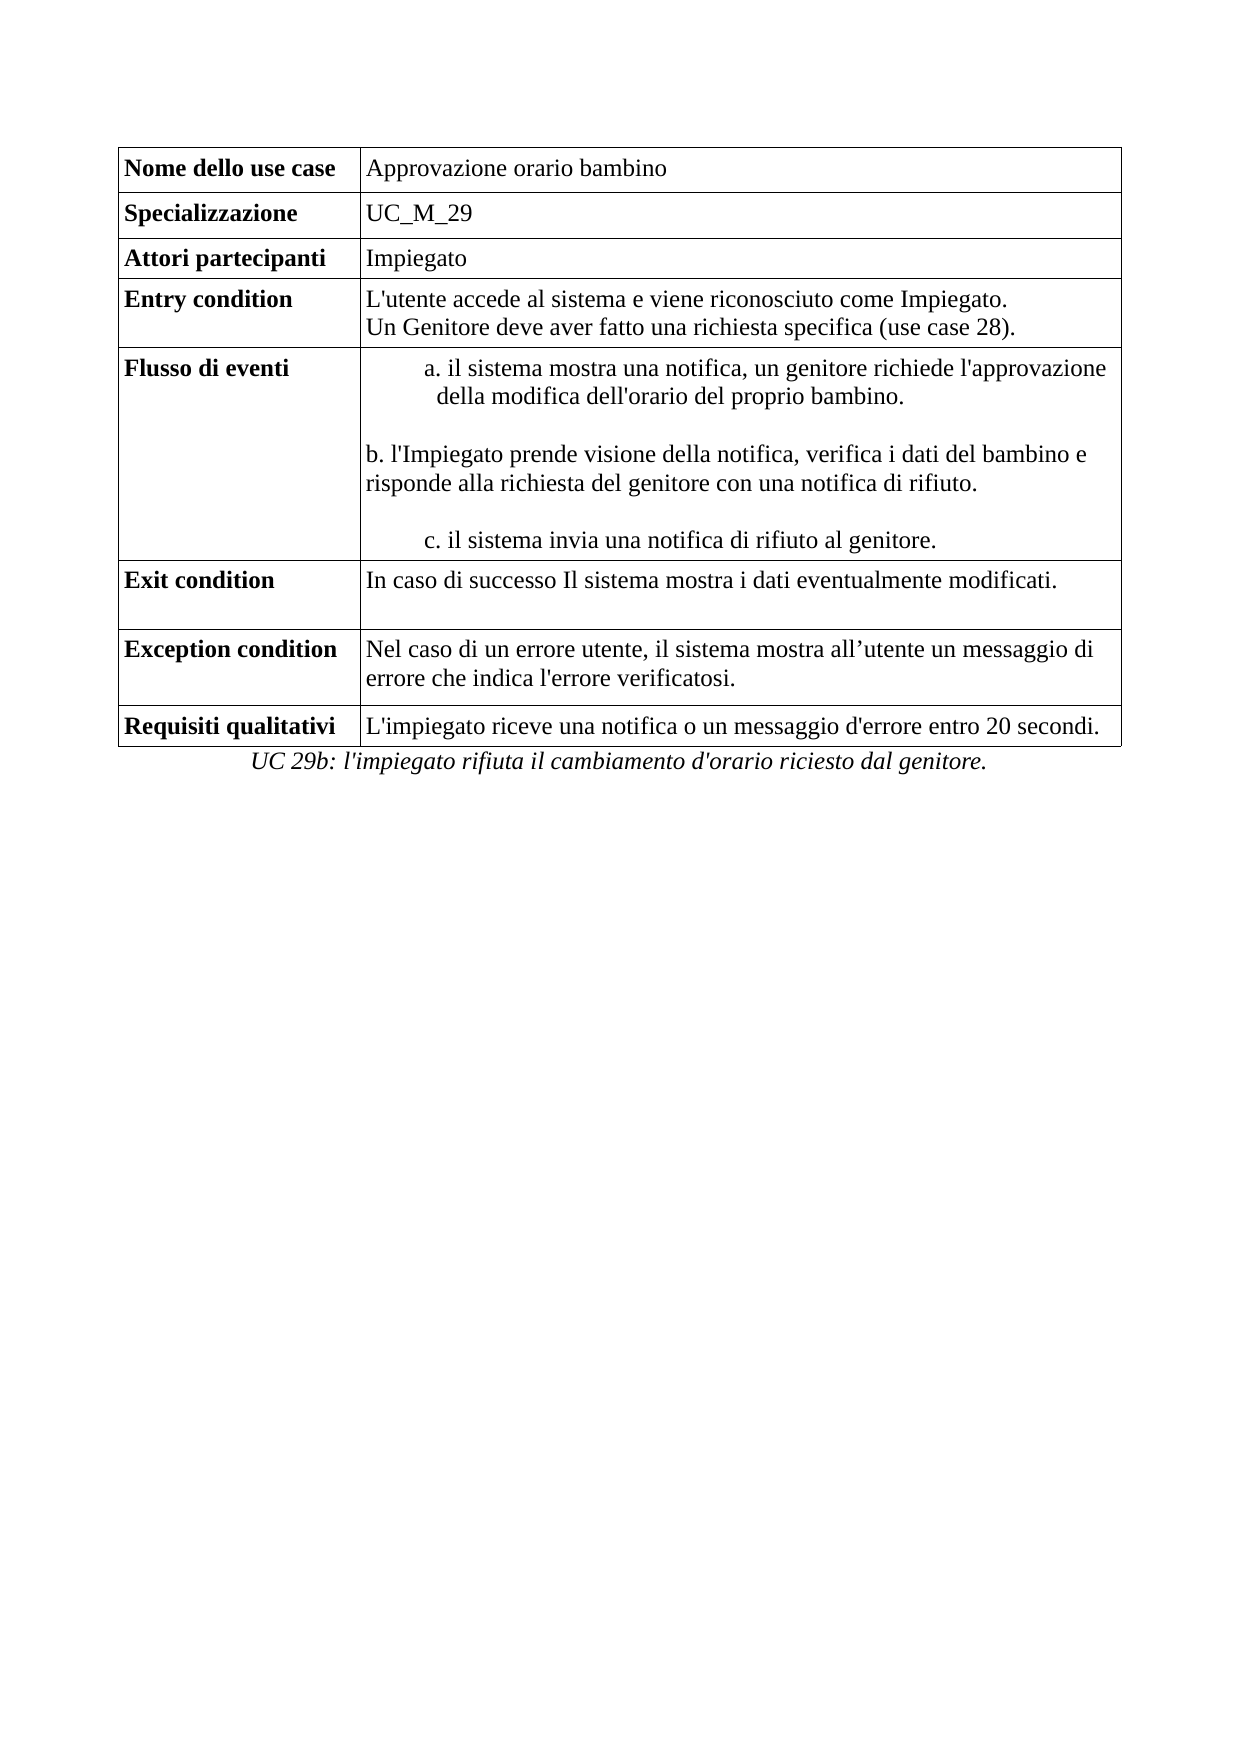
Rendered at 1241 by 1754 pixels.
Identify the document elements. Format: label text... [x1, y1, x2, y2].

table_cell a. il sistema mostra una notifica, un genitore richiede l'approvazione della modifica dell'orario del proprio bambino. b. l'Impiegato prende visione della notifica, verifica i dati del bambino e risponde alla richiesta del genitore con una notifica di rifiuto. c. il sistema invia una notifica di rifiuto al genitore. [361, 348, 1121, 560]
table_cell Flusso di eventi [119, 348, 360, 560]
table_header Nome dello use case [119, 148, 360, 192]
table_cell In caso di successo Il sistema mostra i dati eventualmente modificati. [361, 561, 1121, 629]
table_cell Nel caso di un errore utente, il sistema mostra all’utente un messaggio di errore che indica l'errore verificatosi. [361, 630, 1121, 705]
table_cell Exception condition [119, 630, 360, 705]
table_cell Requisiti qualitativi [119, 706, 360, 746]
text UC 29b: l'impiegato rifiuta il cambiamento d'orario riciesto dal genitore. [118, 746, 1122, 774]
table_cell L'utente accede al sistema e viene riconosciuto come Impiegato. Un Genitore deve aver fatto una richiesta specifica (use case 28). [361, 279, 1121, 347]
table_cell L'impiegato riceve una notifica o un messaggio d'errore entro 20 secondi. [361, 706, 1121, 746]
table_cell UC_M_29 [361, 193, 1121, 237]
table_cell Specializzazione [119, 193, 360, 237]
table_cell Impiegato [361, 239, 1121, 278]
table_header Approvazione orario bambino [361, 148, 1121, 192]
table_cell Exit condition [119, 561, 360, 629]
table_cell Attori partecipanti [119, 239, 360, 278]
table_cell Entry condition [119, 279, 360, 347]
